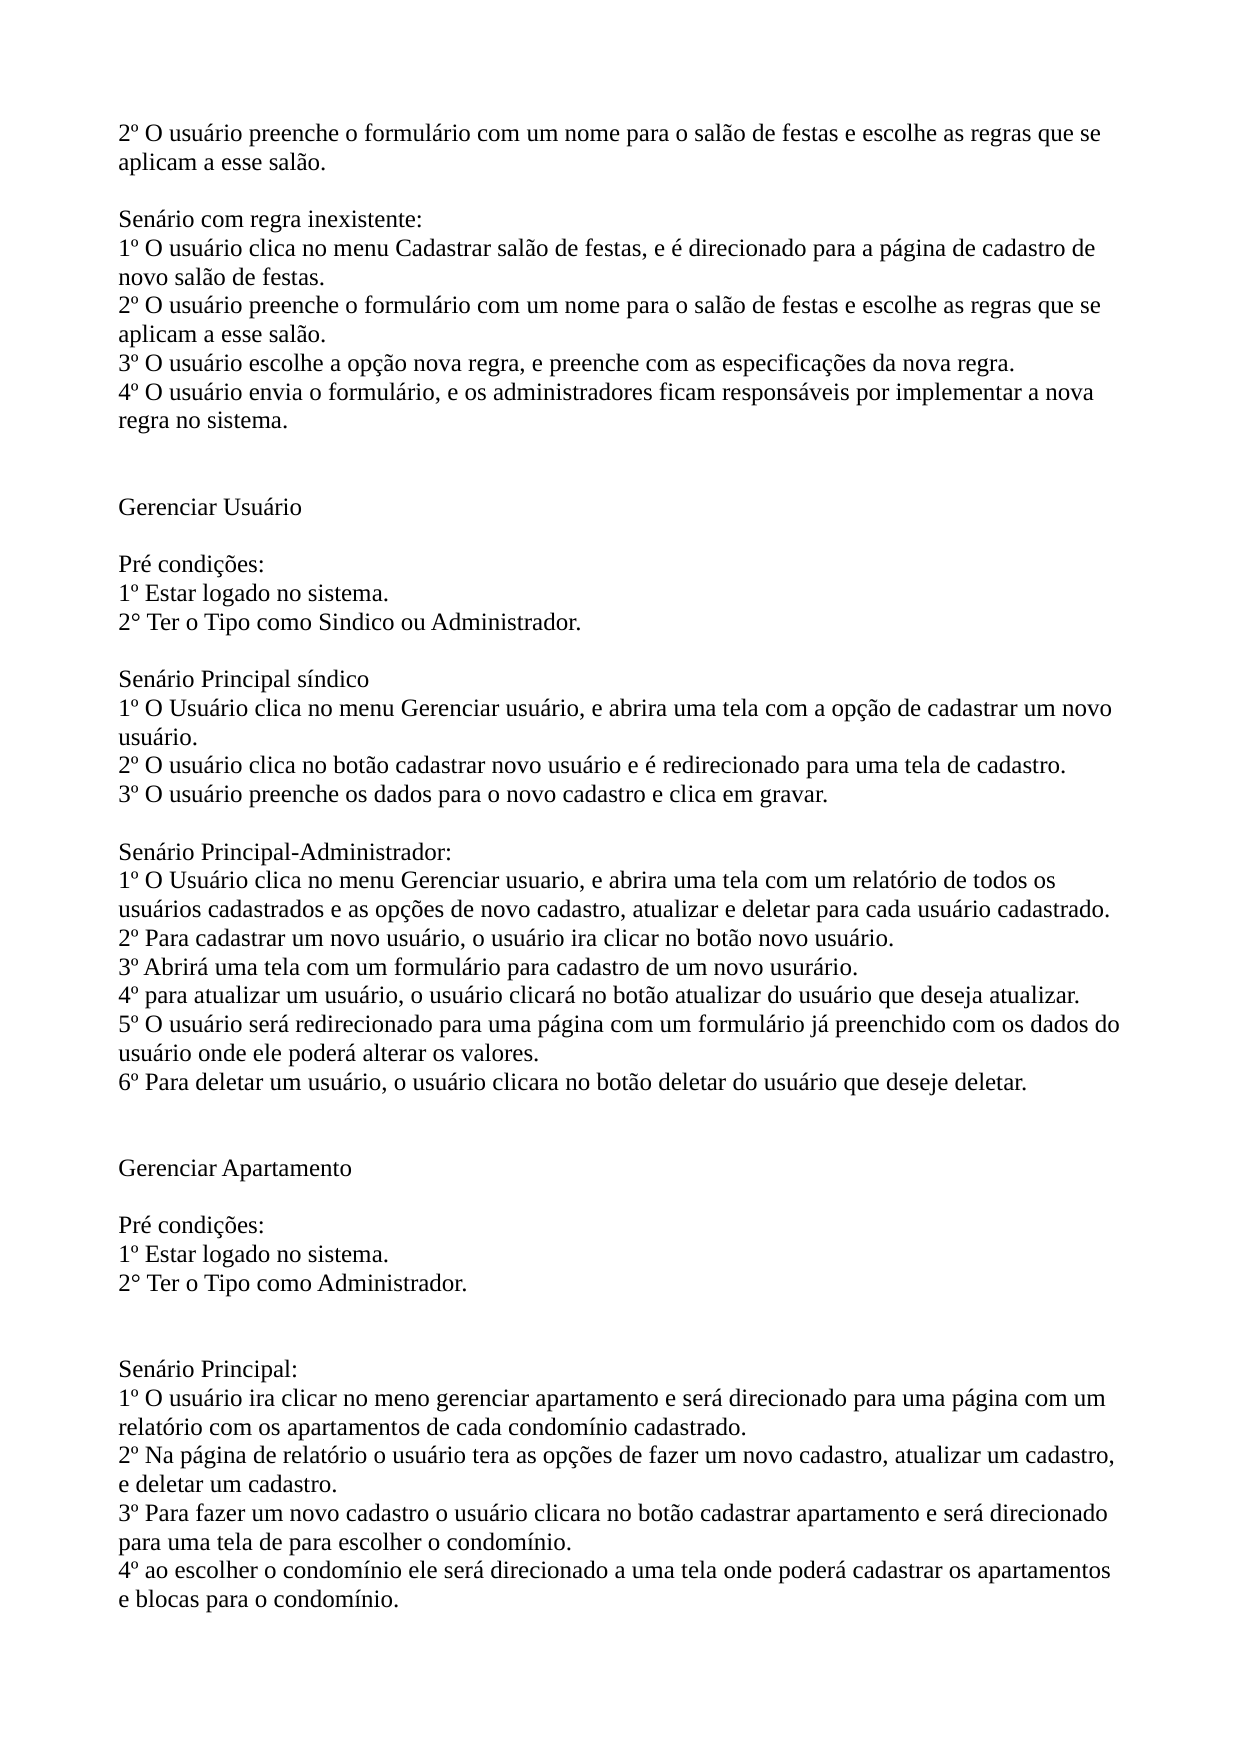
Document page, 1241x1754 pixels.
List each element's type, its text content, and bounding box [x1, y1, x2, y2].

text 1º O Usuário clica no menu Gerenciar usuario, e abrira uma tela com um relatório de todos os usuários cadastrados e as opções de novo cadastro, atualizar e deletar para cada usuário cadastrado. [118, 866, 1122, 923]
text Pré condições: [118, 549, 1122, 578]
text Senário Principal-Administrador: [118, 837, 1122, 866]
text 2º Na página de relatório o usuário tera as opções de fazer um novo cadastro, atualizar um cadastro, e deletar um cadastro. [118, 1441, 1122, 1498]
text 2° Ter o Tipo como Administrador. [118, 1268, 1122, 1297]
text 4º ao escolher o condomínio ele será direcionado a uma tela onde poderá cadastrar os apartamentos e blocas para o condomínio. [118, 1556, 1122, 1613]
text 2º Para cadastrar um novo usuário, o usuário ira clicar no botão novo usuário. [118, 923, 1122, 952]
text 3º Para fazer um novo cadastro o usuário clicara no botão cadastrar apartamento e será direcionado para uma tela de para escolher o condomínio. [118, 1498, 1122, 1556]
text 3º O usuário escolhe a opção nova regra, e preenche com as especificações da nova regra. [118, 348, 1122, 377]
text 4º O usuário envia o formulário, e os administradores ficam responsáveis por implementar a nova regra no sistema. [118, 377, 1122, 434]
text 4º para atualizar um usuário, o usuário clicará no botão atualizar do usuário que deseja atualizar. [118, 981, 1122, 1009]
text 1º Estar logado no sistema. [118, 578, 1122, 607]
text Senário Principal: [118, 1354, 1122, 1383]
text Senário Principal síndico [118, 664, 1122, 693]
text Gerenciar Usuário [118, 492, 1122, 521]
text 2º O usuário preenche o formulário com um nome para o salão de festas e escolhe as regras que se aplicam a esse salão. [118, 118, 1122, 176]
text 1º O usuário clica no menu Cadastrar salão de festas, e é direcionado para a página de cadastro de novo salão de festas. [118, 233, 1122, 291]
text 6º Para deletar um usuário, o usuário clicara no botão deletar do usuário que deseje deletar. [118, 1067, 1122, 1096]
text 2º O usuário preenche o formulário com um nome para o salão de festas e escolhe as regras que se aplicam a esse salão. [118, 291, 1122, 348]
text 2° Ter o Tipo como Sindico ou Administrador. [118, 607, 1122, 636]
text 3º Abrirá uma tela com um formulário para cadastro de um novo usurário. [118, 952, 1122, 981]
text 1º O Usuário clica no menu Gerenciar usuário, e abrira uma tela com a opção de cadastrar um novo usuário. [118, 693, 1122, 751]
text Pré condições: [118, 1211, 1122, 1239]
text 3º O usuário preenche os dados para o novo cadastro e clica em gravar. [118, 779, 1122, 808]
text 5º O usuário será redirecionado para uma página com um formulário já preenchido com os dados do usuário onde ele poderá alterar os valores. [118, 1009, 1122, 1067]
text 1º O usuário ira clicar no meno gerenciar apartamento e será direcionado para uma página com um relatório com os apartamentos de cada condomínio cadastrado. [118, 1383, 1122, 1441]
text Senário com regra inexistente: [118, 204, 1122, 233]
text Gerenciar Apartamento [118, 1153, 1122, 1182]
text 1º Estar logado no sistema. [118, 1239, 1122, 1268]
text 2º O usuário clica no botão cadastrar novo usuário e é redirecionado para uma tela de cadastro. [118, 751, 1122, 779]
